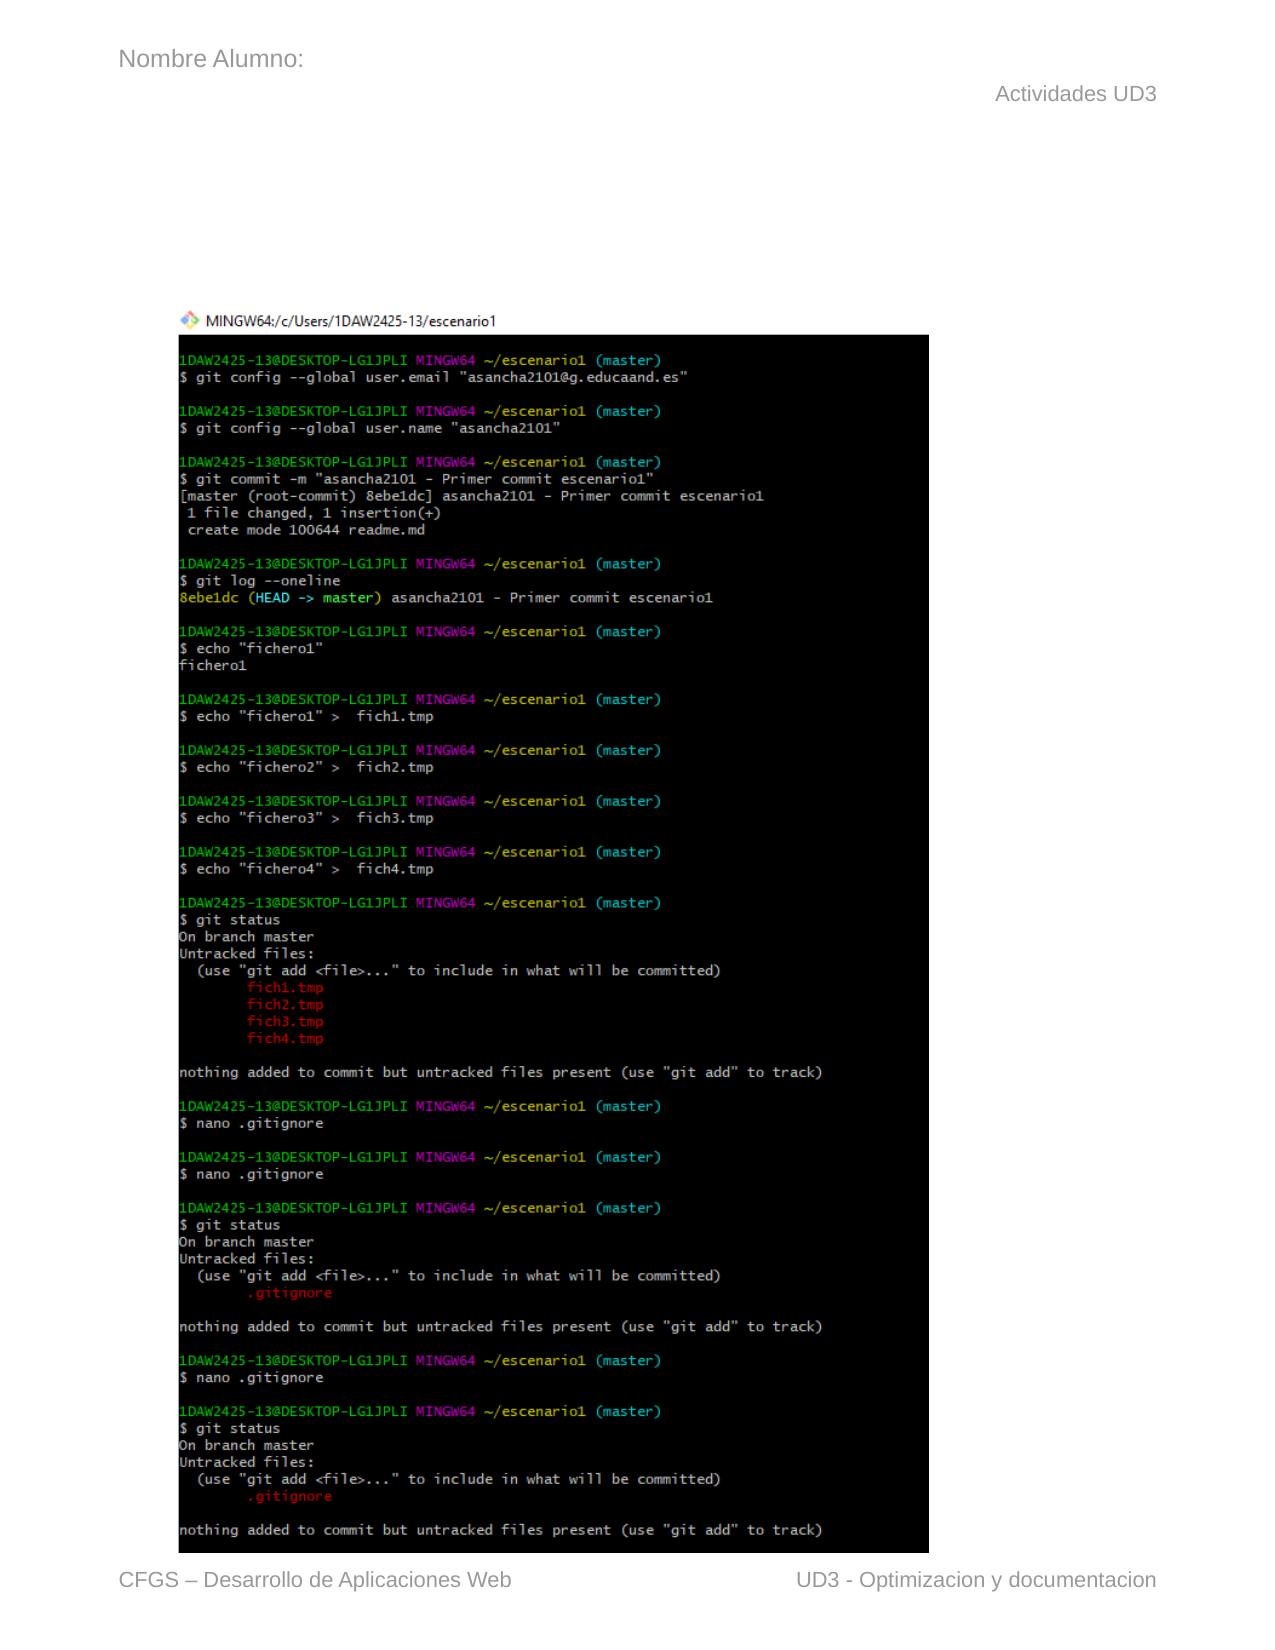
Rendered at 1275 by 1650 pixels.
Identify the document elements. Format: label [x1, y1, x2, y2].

picture [178, 307, 929, 1553]
